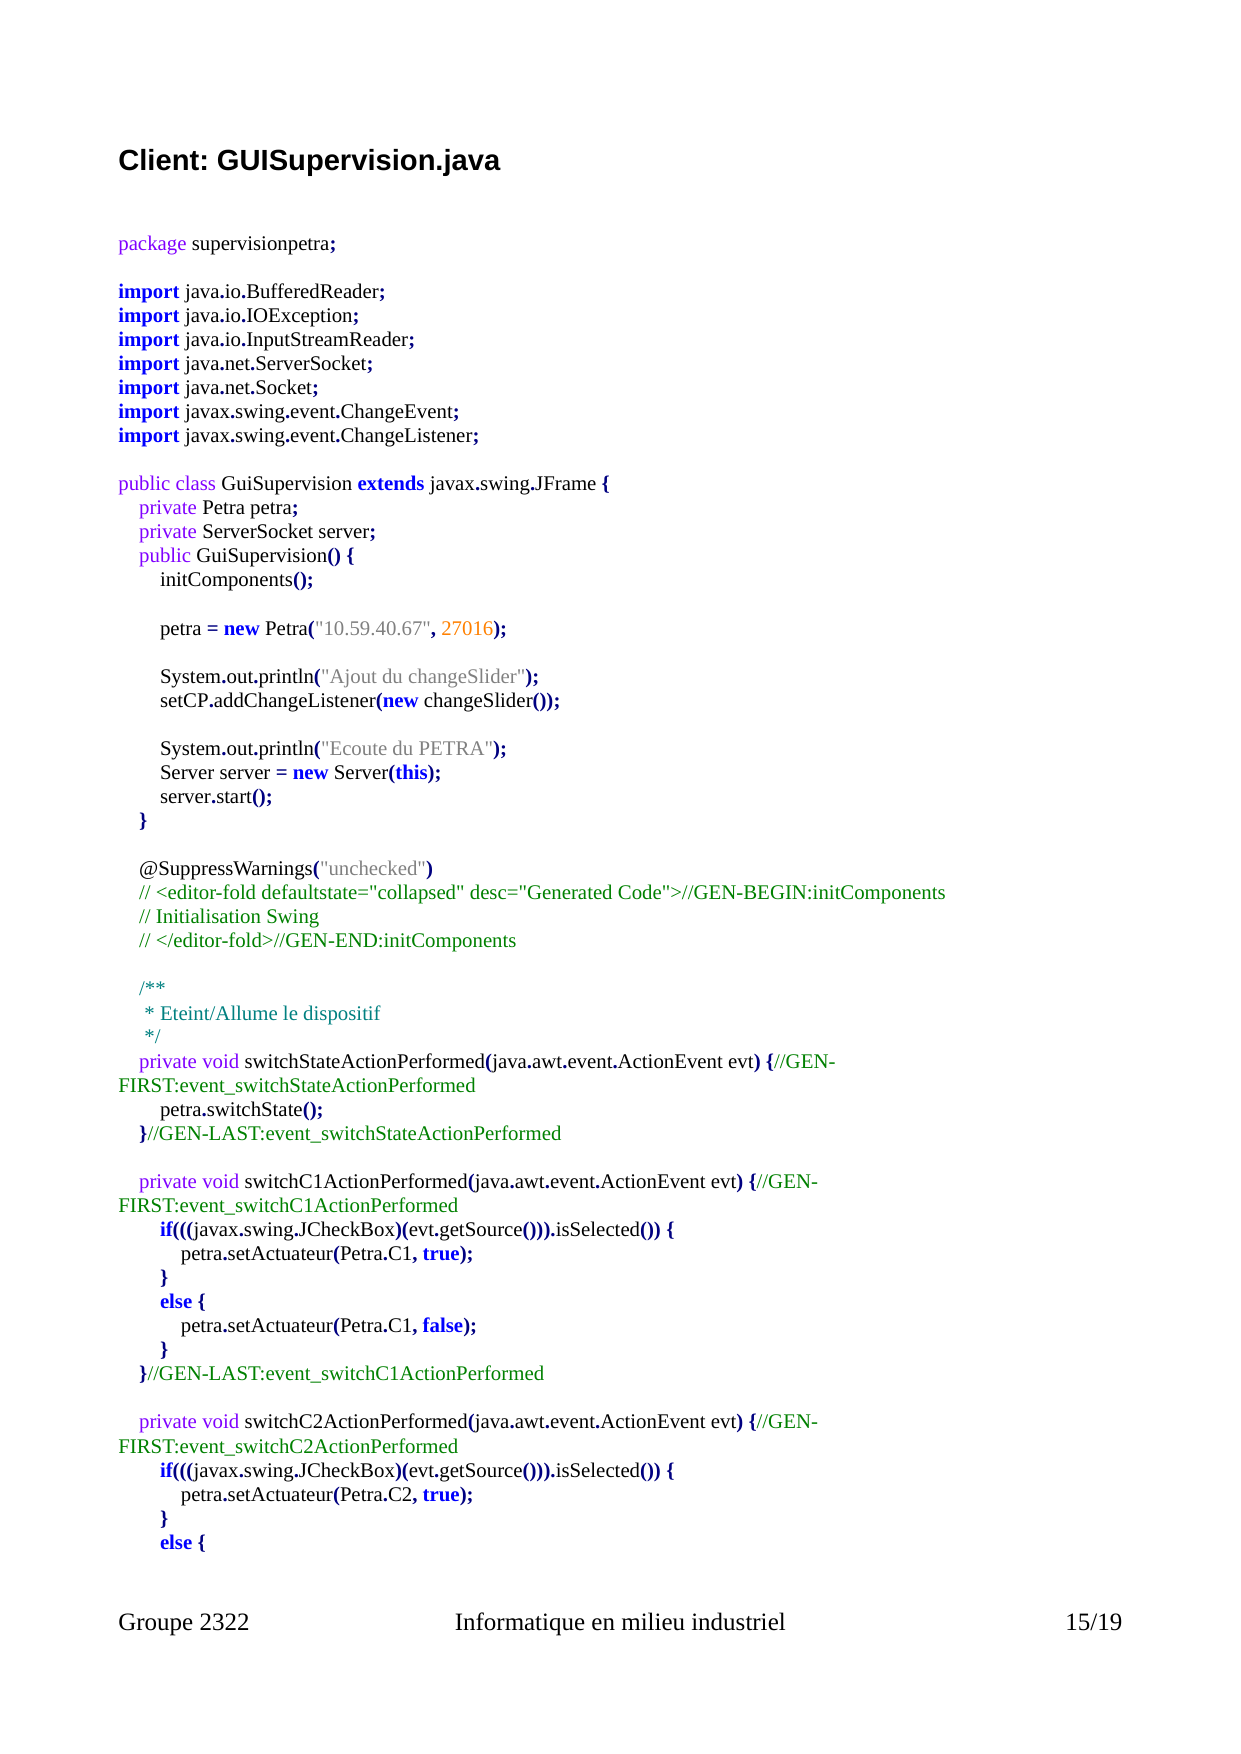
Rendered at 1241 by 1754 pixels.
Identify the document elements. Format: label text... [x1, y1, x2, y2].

text }//GEN-LAST:event_switchStateActionPerformed [118, 1121, 1122, 1145]
text setCP.addChangeListener(new changeSlider()); [118, 688, 1122, 712]
text // Initialisation Swing [118, 904, 1122, 928]
text import java.io.BufferedReader; [118, 278, 1122, 303]
text import javax.swing.event.ChangeListener; [118, 423, 1122, 447]
text if(((javax.swing.JCheckBox)(evt.getSource())).isSelected()) { [118, 1458, 1122, 1482]
text else { [118, 1289, 1122, 1313]
text System.out.println("Ecoute du PETRA"); [118, 736, 1122, 760]
text public GuiSupervision() { [118, 543, 1122, 567]
text // </editor-fold>//GEN-END:initComponents [118, 928, 1122, 952]
text private void switchStateActionPerformed(java.awt.event.ActionEvent evt) {//GEN-FIRST:event_switchStateActionPerformed [118, 1048, 1122, 1097]
text petra.setActuateur(Petra.C1, false); [118, 1313, 1122, 1337]
text petra.setActuateur(Petra.C2, true); [118, 1482, 1122, 1506]
text private Petra petra; [118, 495, 1122, 519]
text * Eteint/Allume le dispositif [118, 1000, 1122, 1024]
text if(((javax.swing.JCheckBox)(evt.getSource())).isSelected()) { [118, 1217, 1122, 1241]
text System.out.println("Ajout du changeSlider"); [118, 663, 1122, 688]
text import java.net.ServerSocket; [118, 351, 1122, 375]
text petra.switchState(); [118, 1097, 1122, 1121]
text else { [118, 1530, 1122, 1554]
text Server server = new Server(this); [118, 760, 1122, 784]
text import java.net.Socket; [118, 375, 1122, 399]
text @SuppressWarnings("unchecked") [118, 856, 1122, 880]
text // <editor-fold defaultstate="collapsed" desc="Generated Code">//GEN-BEGIN:initComponents [118, 880, 1122, 904]
text petra = new Petra("10.59.40.67", 27016); [118, 615, 1122, 639]
text petra.setActuateur(Petra.C1, true); [118, 1241, 1122, 1265]
text import java.io.InputStreamReader; [118, 327, 1122, 351]
text }//GEN-LAST:event_switchC1ActionPerformed [118, 1361, 1122, 1385]
text private void switchC2ActionPerformed(java.awt.event.ActionEvent evt) {//GEN-FIRST:event_switchC2ActionPerformed [118, 1409, 1122, 1458]
text } [118, 808, 1122, 832]
subtitle Client: GUISupervision.java [118, 143, 1122, 177]
text } [118, 1337, 1122, 1361]
text } [118, 1506, 1122, 1530]
text public class GuiSupervision extends javax.swing.JFrame { [118, 471, 1122, 495]
text import java.io.IOException; [118, 303, 1122, 327]
text initComponents(); [118, 567, 1122, 591]
text import javax.swing.event.ChangeEvent; [118, 399, 1122, 423]
text private ServerSocket server; [118, 519, 1122, 543]
text package supervisionpetra; [118, 230, 1122, 254]
text */ [118, 1024, 1122, 1048]
text } [118, 1265, 1122, 1289]
text server.start(); [118, 784, 1122, 808]
text /** [118, 976, 1122, 1000]
text private void switchC1ActionPerformed(java.awt.event.ActionEvent evt) {//GEN-FIRST:event_switchC1ActionPerformed [118, 1169, 1122, 1217]
